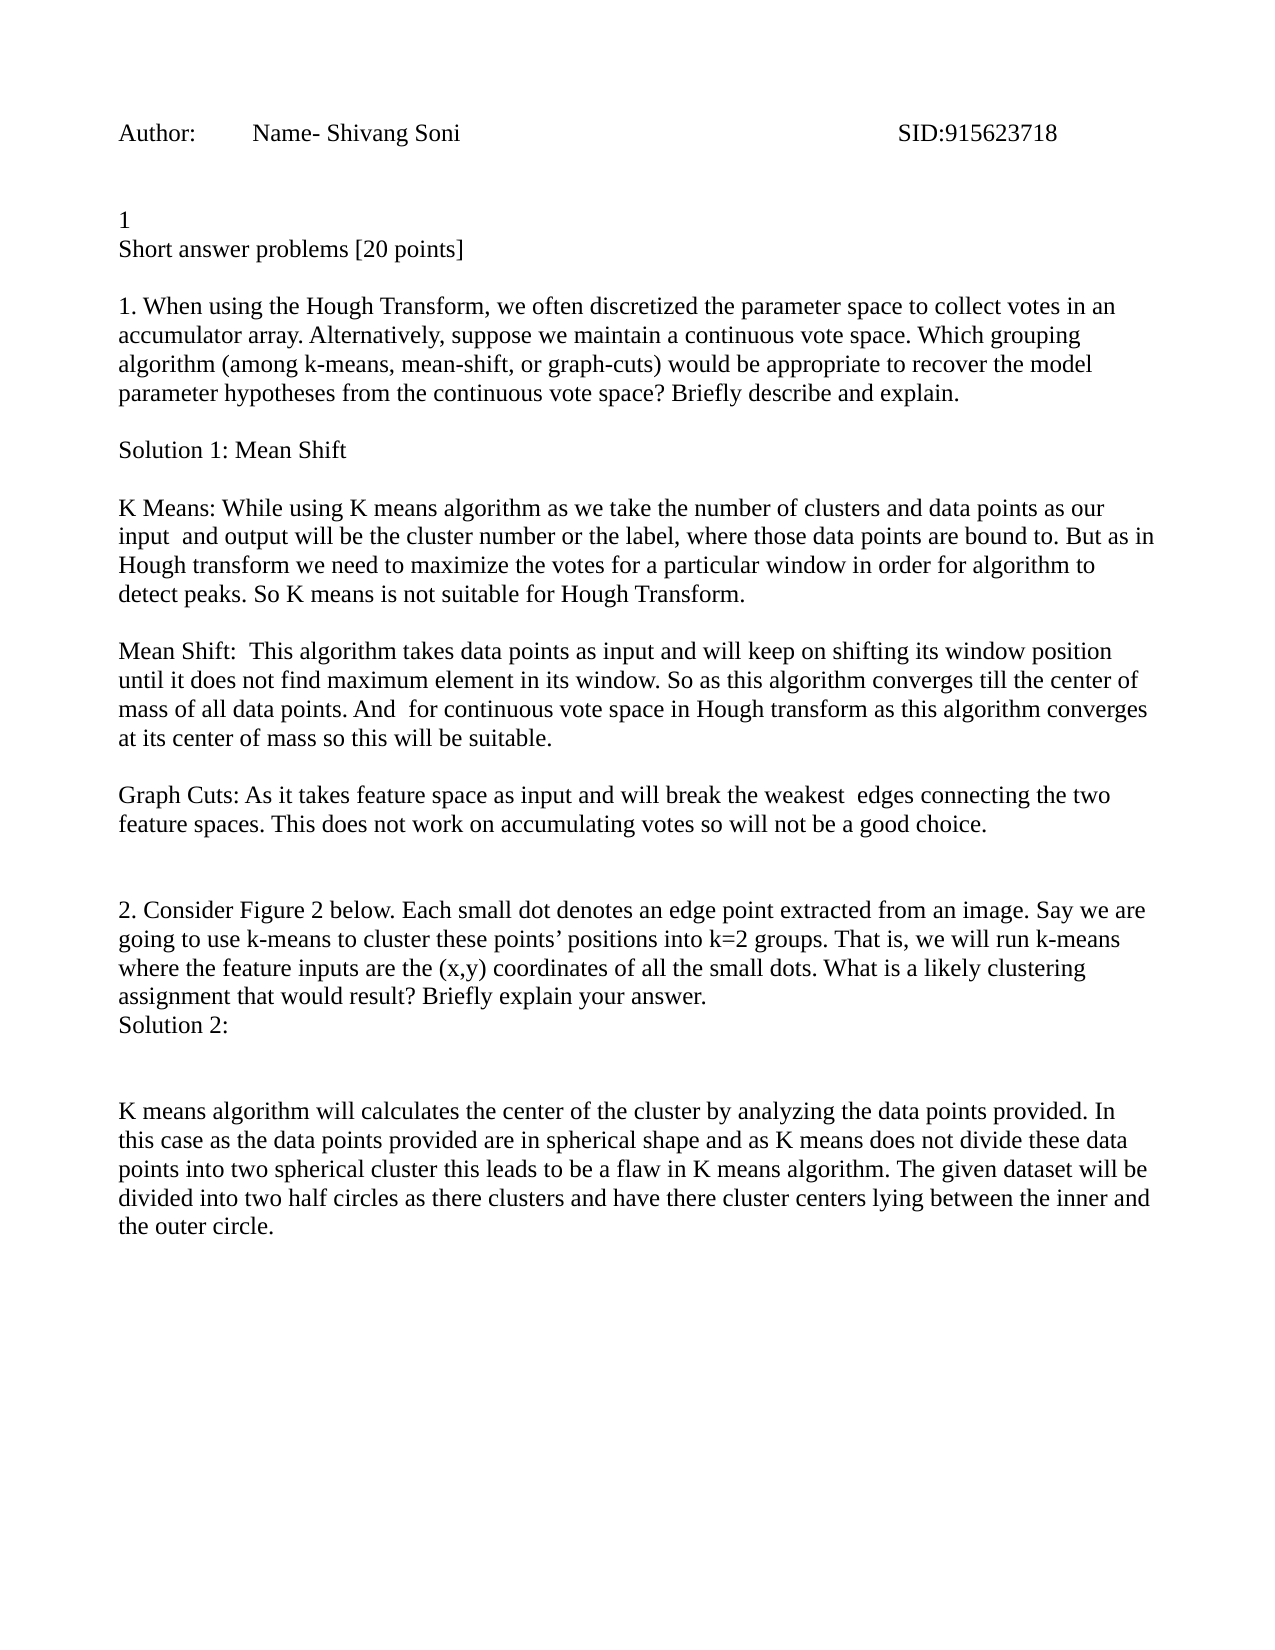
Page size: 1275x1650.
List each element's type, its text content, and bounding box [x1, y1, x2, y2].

text Graph Cuts: As it takes feature space as input and will break the weakest edges connecting the two feature spaces. This does not work on accumulating votes so will not be a good choice. [118, 780, 1157, 838]
text Solution 2: [118, 1010, 1157, 1039]
text K means algorithm will calculates the center of the cluster by analyzing the data points provided. In [118, 1096, 1157, 1125]
text 1. When using the Hough Transform, we often discretized the parameter space to collect votes in an [118, 291, 1157, 320]
text accumulator array. Alternatively, suppose we maintain a continuous vote space. Which grouping algorithm (among k-means, mean-shift, or graph-cuts) would be appropriate to recover the model parameter hypotheses from the continuous vote space? Briefly describe and explain. [118, 320, 1157, 406]
text this case as the data points provided are in spherical shape and as K means does not divide these data points into two spherical cluster this leads to be a flaw in K means algorithm. The given dataset will be divided into two half circles as there clusters and have there cluster centers lying between the inner and the outer circle. [118, 1125, 1157, 1240]
text 1 [118, 205, 1157, 234]
text K Means: While using K means algorithm as we take the number of clusters and data points as our input and output will be the cluster number or the label, where those data points are bound to. But as in Hough transform we need to maximize the votes for a particular window in order for algorithm to detect peaks. So K means is not suitable for Hough Transform. [118, 493, 1157, 608]
text Short answer problems [20 points] [118, 234, 1157, 263]
text 2. Consider Figure 2 below. Each small dot denotes an edge point extracted from an image. Say we are going to use k-means to cluster these points’ positions into k=2 groups. That is, we will run k-means where the feature inputs are the (x,y) coordinates of all the small dots. What is a likely clustering assignment that would result? Briefly explain your answer. [118, 895, 1157, 1010]
text Solution 1: Mean Shift [118, 435, 1157, 464]
text Mean Shift: This algorithm takes data points as input and will keep on shifting its window position until it does not find maximum element in its window. So as this algorithm converges till the center of mass of all data points. And for continuous vote space in Hough transform as this algorithm converges at its center of mass so this will be suitable. [118, 636, 1157, 751]
